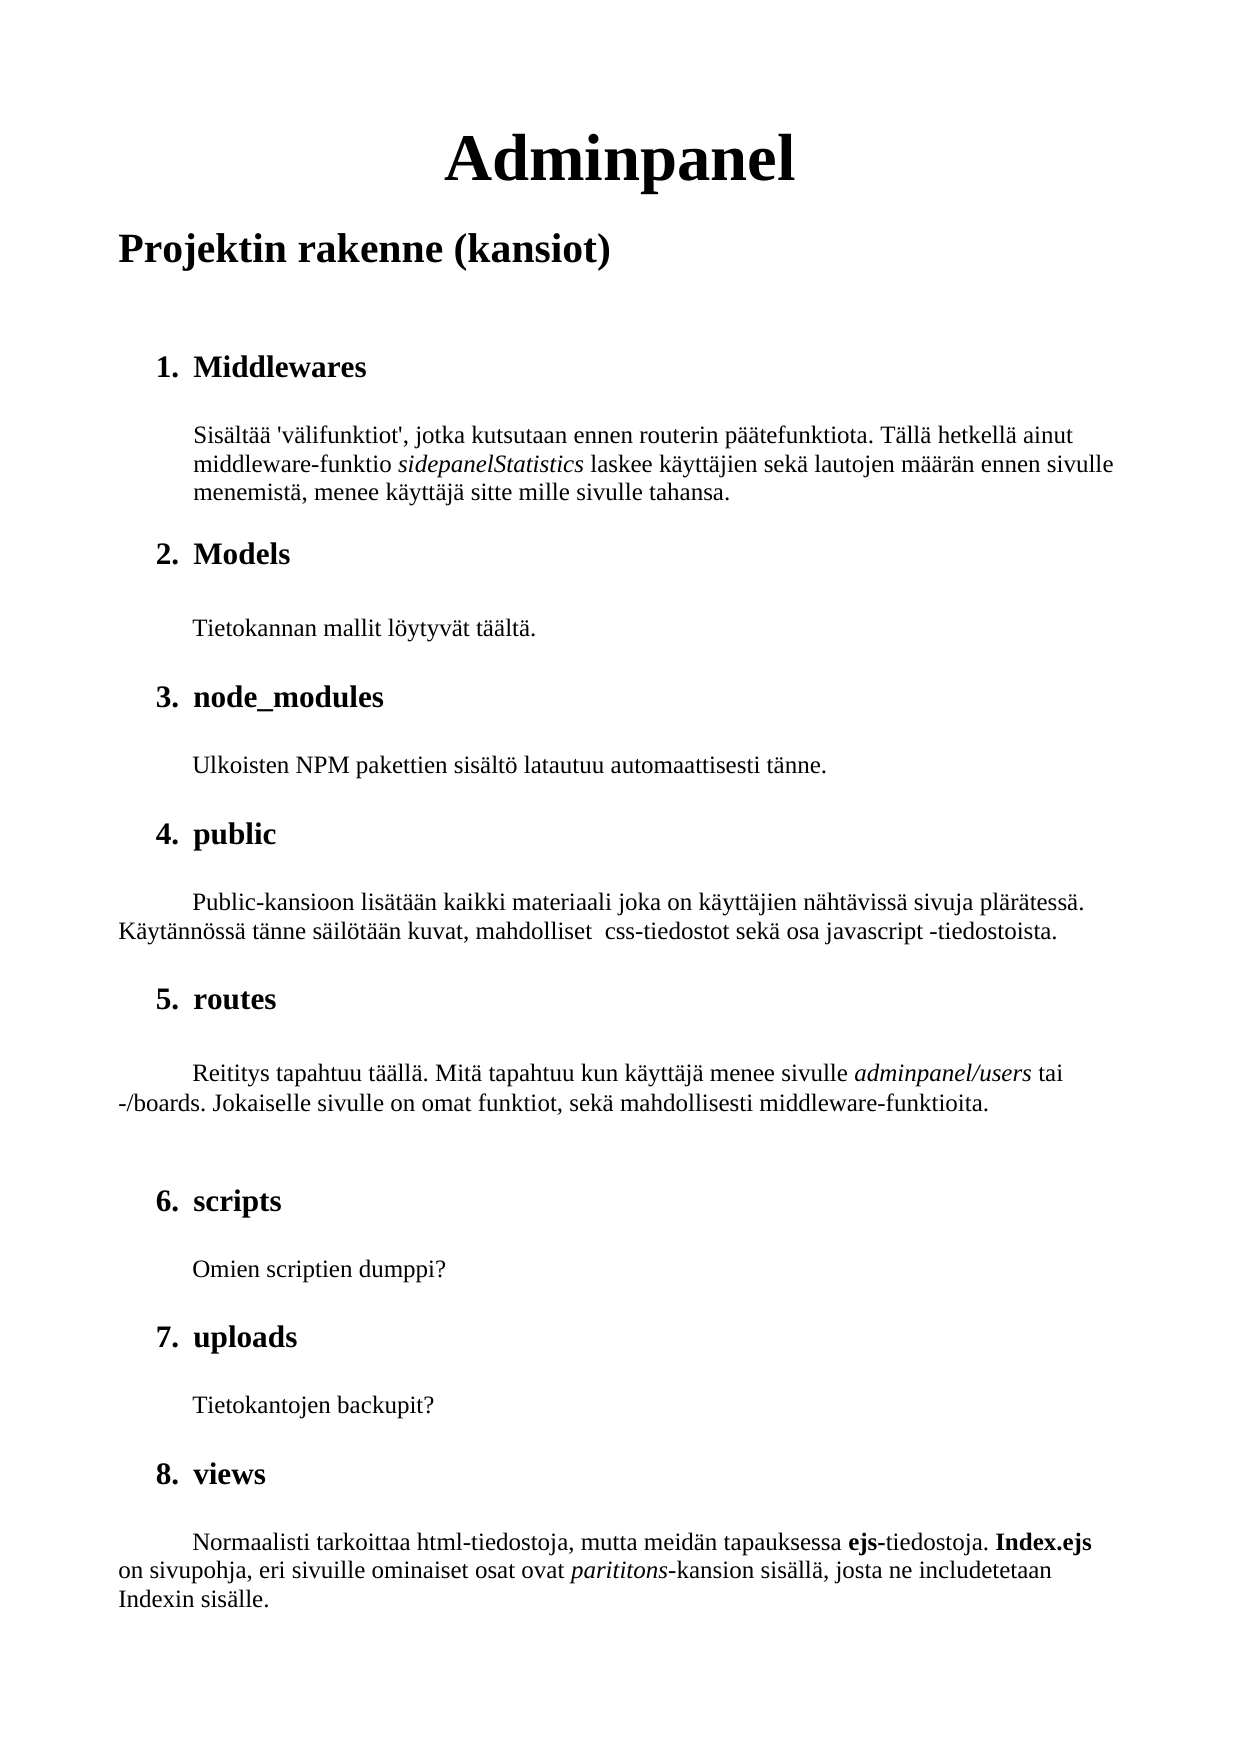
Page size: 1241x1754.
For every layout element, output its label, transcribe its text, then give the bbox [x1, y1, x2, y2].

list routes [156, 981, 1122, 1017]
list Models [156, 535, 1122, 571]
list public [156, 815, 1122, 851]
list views [156, 1455, 1122, 1491]
text Projektin rakenne (kansiot) [118, 223, 1122, 271]
list uploads [156, 1318, 1122, 1354]
text Omien scriptien dumppi? [118, 1254, 1122, 1282]
text Ulkoisten NPM pakettien sisältö latautuu automaattisesti tänne. [118, 751, 1122, 779]
text Adminpanel [118, 118, 1122, 195]
list Middlewares [156, 348, 1122, 384]
text Public-kansioon lisätään kaikki materiaali joka on käyttäjien nähtävissä sivuja plärätessä. Käytännössä tänne säilötään kuvat, mahdolliset css-tiedostot sekä osa javascript -tiedostoista. [118, 887, 1122, 945]
text Reititys tapahtuu täällä. Mitä tapahtuu kun käyttäjä menee sivulle adminpanel/users tai -/boards. Jokaiselle sivulle on omat funktiot, sekä mahdollisesti middleware-funktioita. [118, 1052, 1122, 1117]
text Tietokannan mallit löytyvät täältä. [118, 607, 1122, 643]
text Tietokantojen backupit? [118, 1390, 1122, 1419]
list Sisältää 'välifunktiot', jotka kutsutaan ennen routerin päätefunktiota. Tällä hetkellä ainut middleware-funktio sidepanelStatistics laskee käyttäjien sekä lautojen määrän ennen sivulle menemistä, menee käyttäjä sitte mille sivulle tahansa. [156, 420, 1122, 506]
list node_modules [156, 679, 1122, 715]
list scripts [156, 1182, 1122, 1218]
text Normaalisti tarkoittaa html-tiedostoja, mutta meidän tapauksessa ejs-tiedostoja. Index.ejs on sivupohja, eri sivuille ominaiset osat ovat parititons-kansion sisällä, josta ne includetetaan Indexin sisälle. [118, 1527, 1122, 1613]
